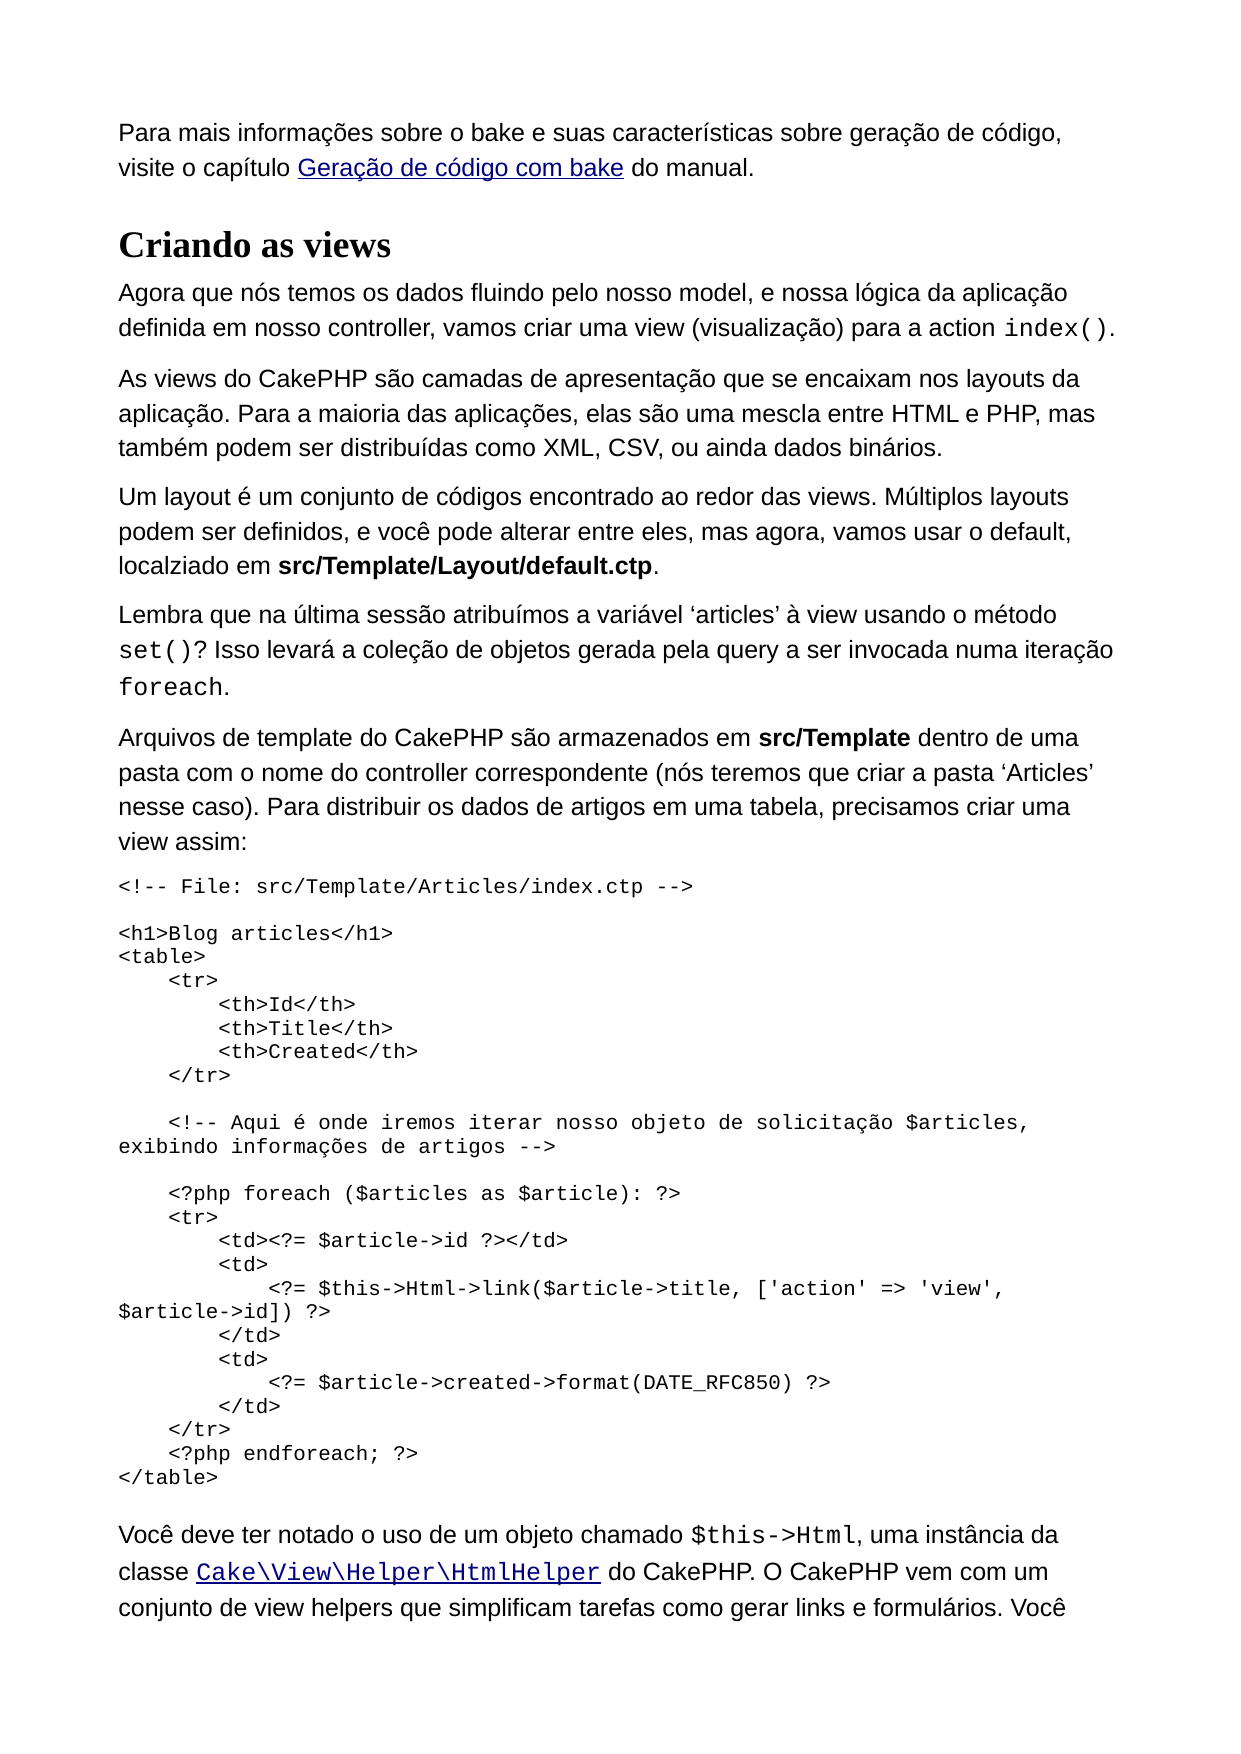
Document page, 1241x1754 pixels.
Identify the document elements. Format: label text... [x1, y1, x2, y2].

text As views do CakePHP são camadas de apresentação que se encaixam nos layouts da aplicação. Para a maioria das aplicações, elas são uma mescla entre HTML e PHP, mas também podem ser distribuídas como XML, CSV, ou ainda dados binários. [118, 364, 1122, 462]
text <h1>Blog articles</h1> [118, 923, 1122, 947]
subtitle Criando as views [118, 222, 1122, 266]
text <?php endforeach; ?> [118, 1443, 1122, 1467]
text <td> [118, 1348, 1122, 1372]
text </tr> [118, 1065, 1122, 1088]
text </td> [118, 1325, 1122, 1348]
text </tr> [118, 1419, 1122, 1443]
text <?= $this->Html->link($article->title, ['action' => 'view', $article->id]) ?> [118, 1278, 1122, 1325]
text Você deve ter notado o uso de um objeto chamado $this->Html, uma instância da classe Cake\View\Helper\HtmlHelper do CakePHP. O CakePHP vem com um conjunto de view helpers que simplificam tarefas como gerar links e formulários. Você [118, 1520, 1122, 1622]
text Agora que nós temos os dados fluindo pelo nosso model, e nossa lógica da aplicação definida em nosso controller, vamos criar uma view (visualização) para a action index(). [118, 278, 1122, 343]
text Arquivos de template do CakePHP são armazenados em src/Template dentro de uma pasta com o nome do controller correspondente (nós teremos que criar a pasta ‘Articles’ nesse caso). Para distribuir os dados de artigos em uma tabela, precisamos criar uma view assim: [118, 723, 1122, 855]
text Um layout é um conjunto de códigos encontrado ao redor das views. Múltiplos layouts podem ser definidos, e você pode alterar entre eles, mas agora, vamos usar o default, localziado em src/Template/Layout/default.ctp. [118, 482, 1122, 580]
text <?= $article->created->format(DATE_RFC850) ?> [118, 1372, 1122, 1396]
text <th>Title</th> [118, 1017, 1122, 1041]
text <th>Created</th> [118, 1041, 1122, 1065]
text </td> [118, 1396, 1122, 1419]
text <?php foreach ($articles as $article): ?> [118, 1183, 1122, 1207]
text <td> [118, 1254, 1122, 1278]
text <tr> [118, 1207, 1122, 1230]
text <table> [118, 947, 1122, 970]
text Para mais informações sobre o bake e suas características sobre geração de código, visite o capítulo Geração de código com bake do manual. [118, 118, 1122, 181]
text <th>Id</th> [118, 994, 1122, 1017]
text <!-- File: src/Template/Articles/index.ctp --> [118, 876, 1122, 899]
text Lembra que na última sessão atribuímos a variável ‘articles’ à view usando o método set()? Isso levará a coleção de objetos gerada pela query a ser invocada numa iteração foreach. [118, 600, 1122, 702]
text </table> [118, 1467, 1122, 1490]
text <td><?= $article->id ?></td> [118, 1230, 1122, 1254]
text <tr> [118, 970, 1122, 994]
text <!-- Aqui é onde iremos iterar nosso objeto de solicitação $articles, exibindo informações de artigos --> [118, 1112, 1122, 1159]
